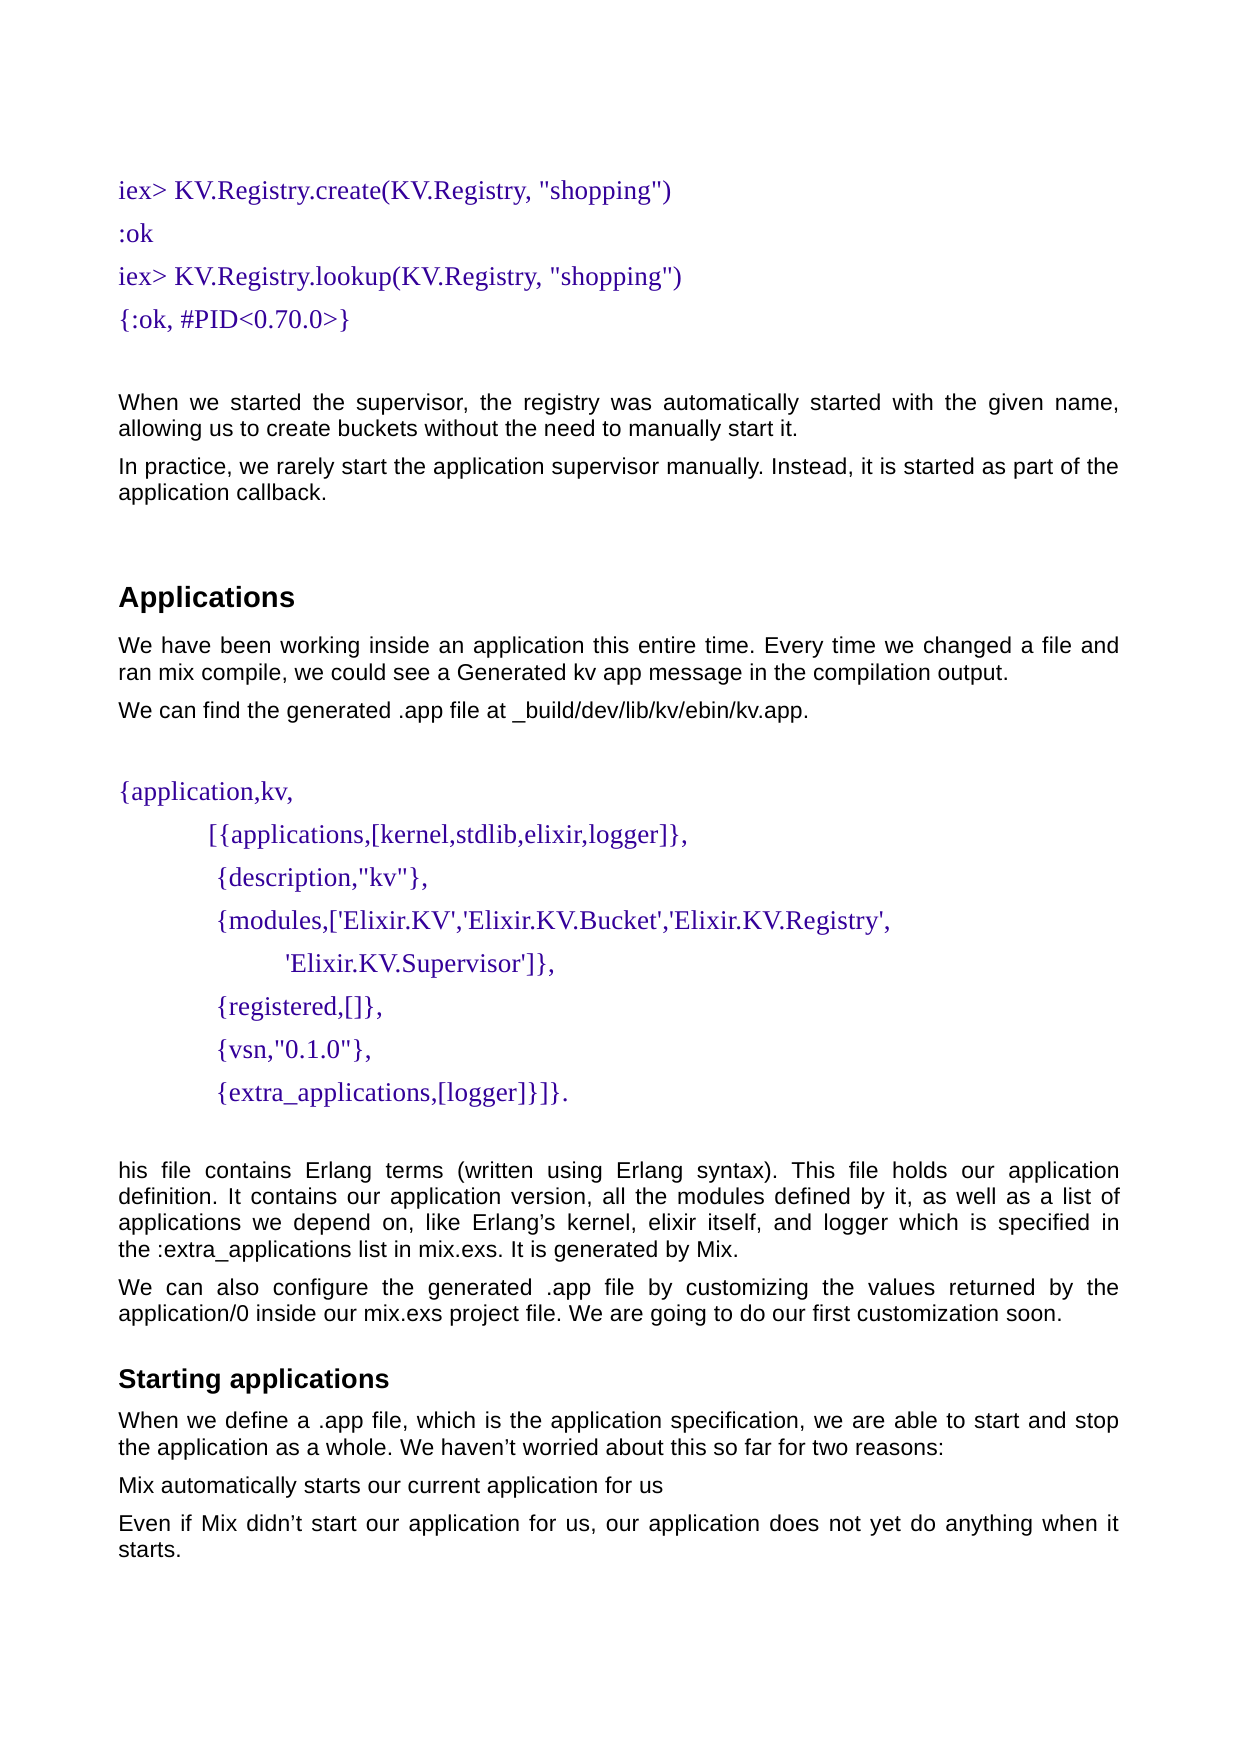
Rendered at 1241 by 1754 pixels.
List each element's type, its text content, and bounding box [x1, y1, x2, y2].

text When we define a .app file, which is the application specification, we are able to start and stop the application as a whole. We haven’t worried about this so far for two reasons: [118, 1407, 1122, 1460]
text We can also configure the generated .app file by customizing the values returned by the application/0 inside our mix.exs project file. We are going to do our first customization soon. [118, 1274, 1122, 1327]
text iex> KV.Registry.create(KV.Registry, "shopping") [118, 174, 1122, 205]
subtitle Starting applications [118, 1363, 1122, 1394]
text {extra_applications,[logger]}]}. [118, 1076, 1122, 1107]
subtitle Applications [118, 580, 1122, 614]
text :ok [118, 217, 1122, 248]
text When we started the supervisor, the registry was automatically started with the given name, allowing us to create buckets without the need to manually start it. [118, 388, 1122, 441]
text {modules,['Elixir.KV','Elixir.KV.Bucket','Elixir.KV.Registry', [118, 904, 1122, 935]
text We can find the generated .app file at _build/dev/lib/kv/ebin/kv.app. [118, 697, 1122, 724]
text Mix automatically starts our current application for us [118, 1472, 1122, 1498]
text iex> KV.Registry.lookup(KV.Registry, "shopping") [118, 260, 1122, 291]
text In practice, we rarely start the application supervisor manually. Instead, it is started as part of the application callback. [118, 453, 1122, 506]
text {vsn,"0.1.0"}, [118, 1033, 1122, 1064]
text We have been working inside an application this entire time. Every time we changed a file and ran mix compile, we could see a Generated kv app message in the compilation output. [118, 632, 1122, 685]
text [{applications,[kernel,stdlib,elixir,logger]}, [118, 818, 1122, 849]
text {description,"kv"}, [118, 861, 1122, 892]
text {application,kv, [118, 775, 1122, 806]
text Even if Mix didn’t start our application for us, our application does not yet do anything when it starts. [118, 1510, 1122, 1562]
text his file contains Erlang terms (written using Erlang syntax). This file holds our application definition. It contains our application version, all the modules defined by it, as well as a list of applications we depend on, like Erlang’s kernel, elixir itself, and logger which is specified in the :extra_applications list in mix.exs. It is generated by Mix. [118, 1157, 1122, 1262]
text {registered,[]}, [118, 990, 1122, 1021]
text {:ok, #PID<0.70.0>} [118, 303, 1122, 334]
text 'Elixir.KV.Supervisor']}, [118, 947, 1122, 978]
